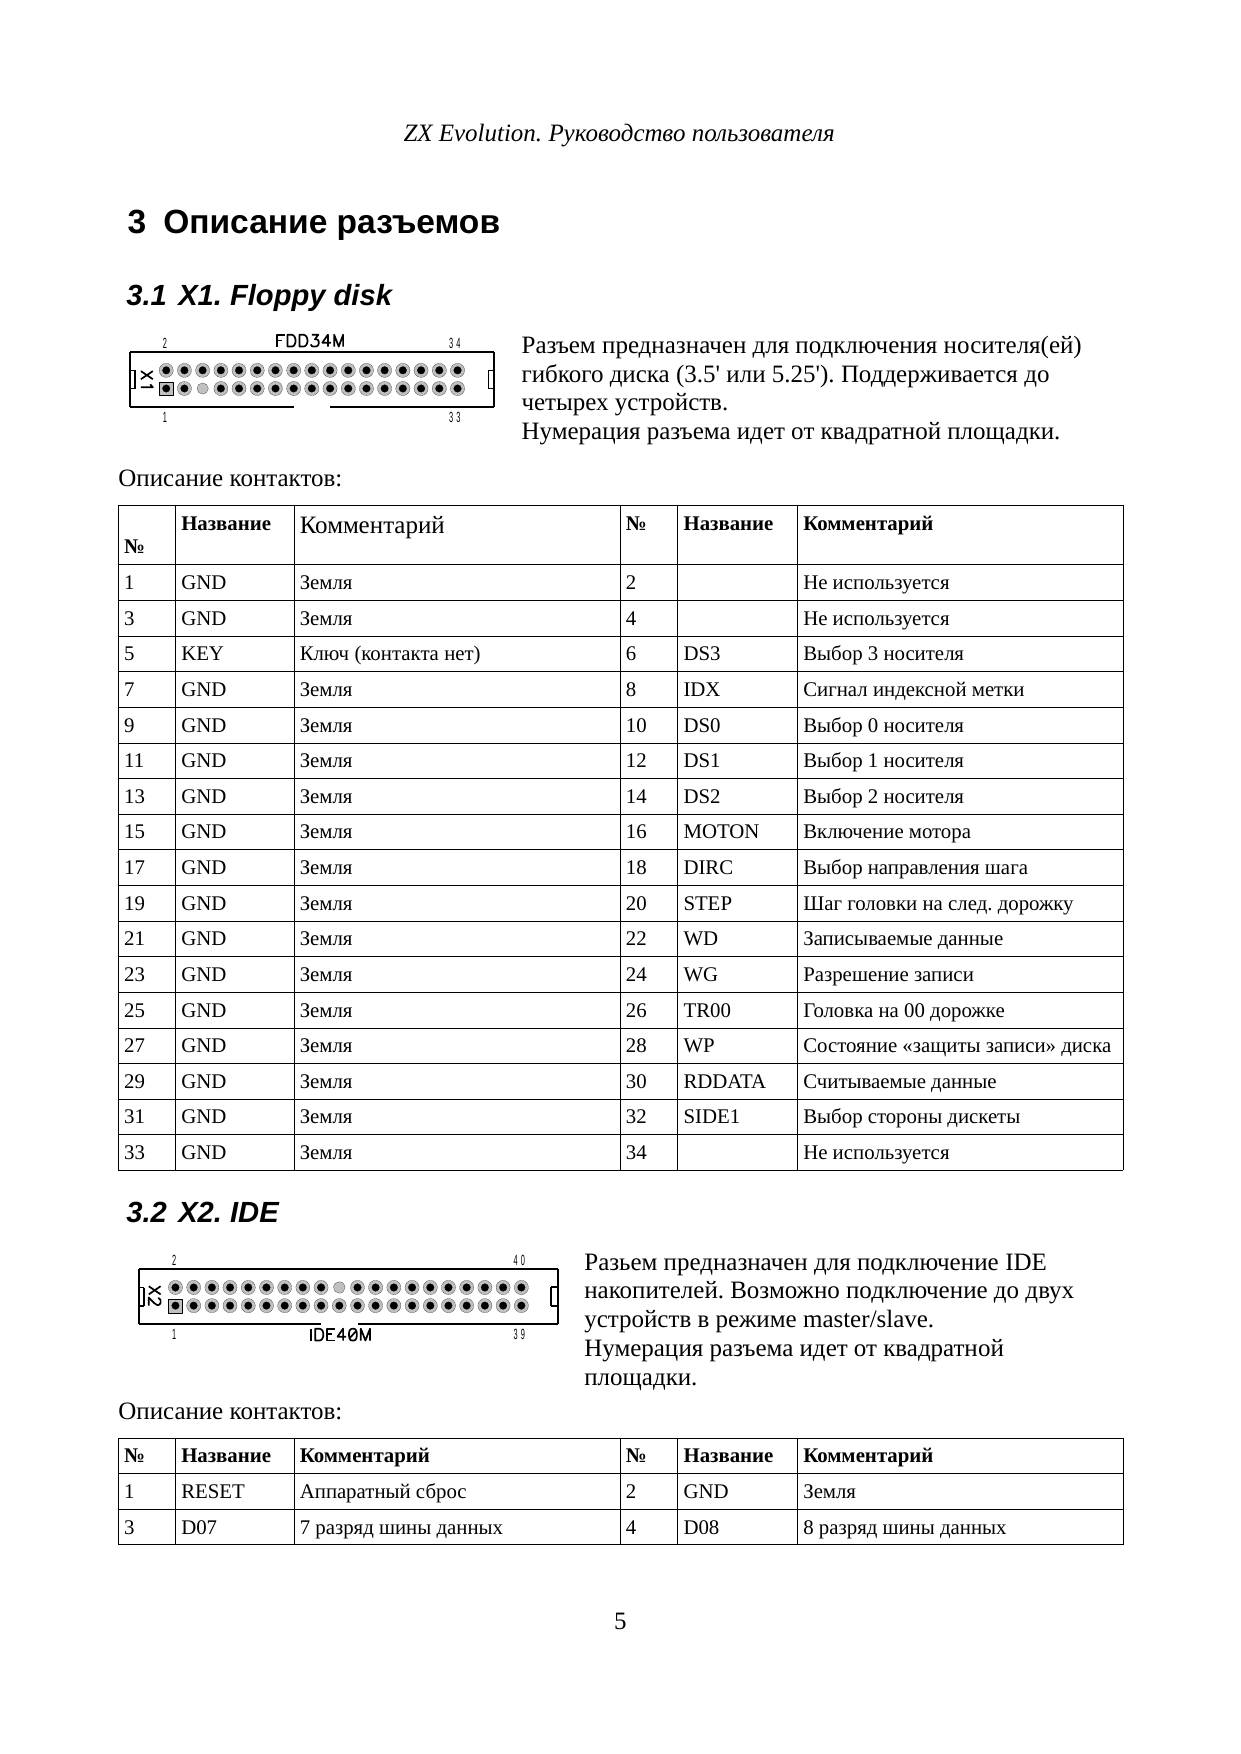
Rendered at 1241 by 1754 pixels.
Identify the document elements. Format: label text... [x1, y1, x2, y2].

table_cell 32 [621, 1100, 677, 1134]
table_cell GND [176, 850, 294, 885]
table_cell 22 [621, 922, 677, 956]
table_cell GND [176, 565, 294, 600]
table_cell SIDE1 [678, 1100, 797, 1134]
table_cell 21 [119, 922, 175, 956]
text Описание контактов: [118, 1396, 1122, 1425]
table_cell 26 [621, 993, 677, 1027]
table_cell GND [176, 922, 294, 956]
table_cell RESET [176, 1474, 294, 1509]
table_cell Выбор 0 носителя [798, 708, 1123, 742]
table_cell D08 [678, 1510, 797, 1544]
table_cell Земля [295, 708, 620, 742]
table_cell Земля [295, 1135, 620, 1170]
table_cell GND [176, 1064, 294, 1099]
table_cell [678, 601, 797, 636]
table_cell 9 [119, 708, 175, 742]
table_header Название [176, 506, 294, 564]
table_header Комментарий [798, 506, 1123, 564]
table_cell Выбор 2 носителя [798, 779, 1123, 814]
table_cell Выбор 3 носителя [798, 637, 1123, 671]
table_cell 6 [621, 637, 677, 671]
table_header Разъем предназначен для подключения носителя(ей) гибкого диска (3.5' или 5.25'). Поддерживается до четырех устройств. Нумерация разъема идет от квадратной площадки. [516, 324, 1123, 463]
table_cell 27 [119, 1029, 175, 1063]
table_cell KEY [176, 637, 294, 671]
table_header Комментарий [295, 1439, 620, 1473]
table_cell GND [176, 993, 294, 1027]
table_cell 12 [621, 744, 677, 778]
table_cell 16 [621, 815, 677, 849]
table_cell Земля [295, 1100, 620, 1134]
table_cell Шаг головки на след. дорожку [798, 886, 1123, 921]
table_cell 3 [119, 601, 175, 636]
table_cell 18 [621, 850, 677, 885]
table_cell GND [176, 886, 294, 921]
text Описание контактов: [118, 463, 1122, 492]
table_cell Не используется [798, 1135, 1123, 1170]
table_cell [678, 565, 797, 600]
table_cell Выбор 1 носителя [798, 744, 1123, 778]
table_header Комментарий [295, 506, 620, 564]
table_cell 10 [621, 708, 677, 742]
table_cell 7 разряд шины данных [295, 1510, 620, 1544]
table_cell Выбор направления шага [798, 850, 1123, 885]
table_cell Земля [798, 1474, 1123, 1509]
table_cell 13 [119, 779, 175, 814]
table_cell STEP [678, 886, 797, 921]
table_header № [621, 1439, 677, 1473]
table_cell 29 [119, 1064, 175, 1099]
table_cell DS2 [678, 779, 797, 814]
table_cell GND [176, 708, 294, 742]
table_cell Земля [295, 850, 620, 885]
table_header Название [678, 1439, 797, 1473]
table_cell Земля [295, 744, 620, 778]
table_cell 7 [119, 672, 175, 707]
table_cell 20 [621, 886, 677, 921]
table_cell 8 [621, 672, 677, 707]
table_cell DS3 [678, 637, 797, 671]
table_cell 34 [621, 1135, 677, 1170]
table_header Разьем предназначен для подключение IDE накопителей. Возможно подключение до двух устройств в режиме master/slave. Нумерация разъема идет от квадратной площадки. [579, 1241, 1123, 1396]
table_cell 15 [119, 815, 175, 849]
table_cell Земля [295, 672, 620, 707]
table_cell GND [176, 779, 294, 814]
table_cell Земля [295, 922, 620, 956]
table_header Комментарий [798, 1439, 1123, 1473]
table_cell 8 разряд шины данных [798, 1510, 1123, 1544]
table_cell 14 [621, 779, 677, 814]
table_header Название [678, 506, 797, 564]
table_header № [119, 506, 175, 564]
table_cell 4 [621, 601, 677, 636]
table_header [118, 324, 516, 463]
table_cell DS1 [678, 744, 797, 778]
table_cell GND [176, 744, 294, 778]
table_cell GND [678, 1474, 797, 1509]
table_cell [678, 1135, 797, 1170]
table_cell WG [678, 957, 797, 992]
table_header [118, 1241, 578, 1396]
table_cell WP [678, 1029, 797, 1063]
table_cell MOTON [678, 815, 797, 849]
table_cell Головка на 00 дорожке [798, 993, 1123, 1027]
table_cell Сигнал индексной метки [798, 672, 1123, 707]
table_cell DS0 [678, 708, 797, 742]
table_cell 5 [119, 637, 175, 671]
table_cell Земля [295, 601, 620, 636]
table_cell 23 [119, 957, 175, 992]
table_cell Земля [295, 779, 620, 814]
table_cell Не используется [798, 565, 1123, 600]
table_cell Земля [295, 886, 620, 921]
table_cell 2 [621, 565, 677, 600]
table_cell Земля [295, 1064, 620, 1099]
table_cell 33 [119, 1135, 175, 1170]
table_cell WD [678, 922, 797, 956]
table_cell RDDATA [678, 1064, 797, 1099]
table_cell Разрешение записи [798, 957, 1123, 992]
table_cell GND [176, 815, 294, 849]
subtitle Описание разъемов [118, 202, 1122, 241]
table_cell 25 [119, 993, 175, 1027]
table_cell 31 [119, 1100, 175, 1134]
table_header Название [176, 1439, 294, 1473]
table_header № [621, 506, 677, 564]
table_cell Записываемые данные [798, 922, 1123, 956]
table_cell 24 [621, 957, 677, 992]
table_cell GND [176, 1100, 294, 1134]
table_cell Состояние «защиты записи» диска [798, 1029, 1123, 1063]
table_cell Выбор стороны дискеты [798, 1100, 1123, 1134]
table_cell Земля [295, 993, 620, 1027]
table_cell 1 [119, 1474, 175, 1509]
table_cell Считываемые данные [798, 1064, 1123, 1099]
table_cell 3 [119, 1510, 175, 1544]
table_cell Земля [295, 1029, 620, 1063]
table_cell 30 [621, 1064, 677, 1099]
table_cell IDX [678, 672, 797, 707]
table_cell DIRC [678, 850, 797, 885]
table_cell Аппаратный сброс [295, 1474, 620, 1509]
table_cell 2 [621, 1474, 677, 1509]
table_cell GND [176, 1135, 294, 1170]
table_cell Не используется [798, 601, 1123, 636]
table_cell GND [176, 957, 294, 992]
table_header № [119, 1439, 175, 1473]
table_cell 28 [621, 1029, 677, 1063]
table_cell Земля [295, 565, 620, 600]
table_cell 17 [119, 850, 175, 885]
table_cell 11 [119, 744, 175, 778]
subtitle X1. Floppy disk [118, 278, 1122, 312]
table_cell GND [176, 601, 294, 636]
table_cell 19 [119, 886, 175, 921]
table_cell Включение мотора [798, 815, 1123, 849]
table_cell 1 [119, 565, 175, 600]
table_cell 4 [621, 1510, 677, 1544]
table_cell TR00 [678, 993, 797, 1027]
table_cell GND [176, 1029, 294, 1063]
subtitle X2. IDE [118, 1195, 1122, 1228]
table_cell Ключ (контакта нет) [295, 637, 620, 671]
table_cell Земля [295, 815, 620, 849]
table_cell Земля [295, 957, 620, 992]
table_cell D07 [176, 1510, 294, 1544]
table_cell GND [176, 672, 294, 707]
